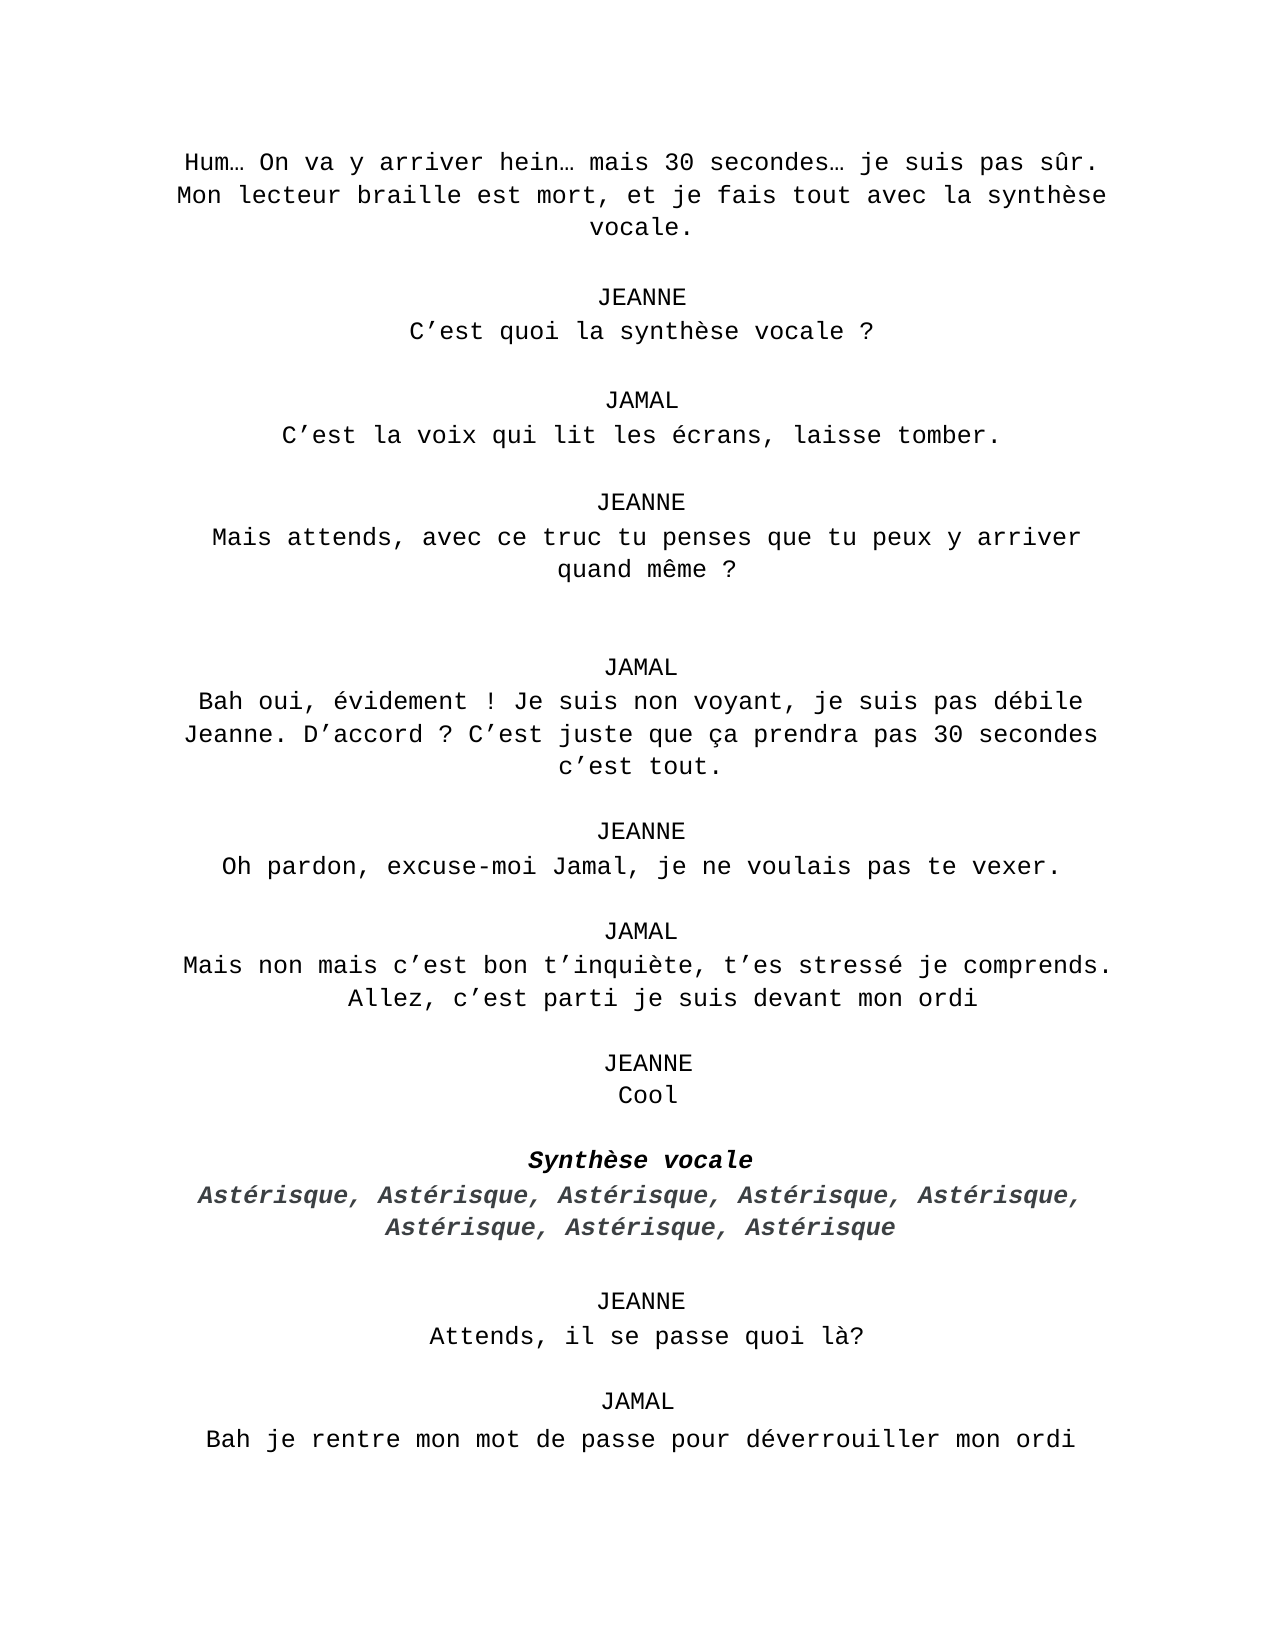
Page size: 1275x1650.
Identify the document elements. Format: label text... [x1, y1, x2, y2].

text JAMAL [156, 654, 1125, 682]
text JEANNE [156, 1289, 1125, 1317]
text JEANNE [156, 489, 1125, 518]
text JAMAL [156, 918, 1125, 947]
text Astérisque, Astérisque, Astérisque, Astérisque, Astérisque, Astérisque, Astérisque, Astérisque [156, 1182, 1125, 1243]
text Attends, il se passe quoi là? [169, 1323, 1125, 1352]
text JEANNE [156, 819, 1125, 847]
text Oh pardon, excuse-moi Jamal, je ne voulais pas te vexer. [158, 853, 1125, 882]
text Mais non mais c’est bon t’inquiète, t’es stressé je comprends. Allez, c’est parti je suis devant mon ordi [171, 953, 1125, 1014]
text Synthèse vocale [156, 1148, 1125, 1176]
text JAMAL [150, 1388, 1125, 1417]
text Hum… On va y arriver hein… mais 30 secondes… je suis pas sûr. Mon lecteur braille est mort, et je fais tout avec la synthèse vocale. [158, 150, 1125, 243]
text Cool [171, 1083, 1125, 1111]
text Mais attends, avec ce truc tu penses que tu peux y arriver quand même ? [169, 524, 1125, 585]
text JEANNE [158, 284, 1125, 312]
text JAMAL [158, 388, 1125, 416]
text Bah oui, évidement ! Je suis non voyant, je suis pas débile Jeanne. D’accord ? C’est juste que ça prendra pas 30 secondes c’est tout. [156, 689, 1125, 782]
text JEANNE [171, 1050, 1125, 1079]
text C’est la voix qui lit les écrans, laisse tomber. [158, 422, 1125, 451]
text Bah je rentre mon mot de passe pour déverrouiller mon ordi [156, 1427, 1125, 1455]
text C’est quoi la synthèse vocale ? [158, 319, 1125, 347]
